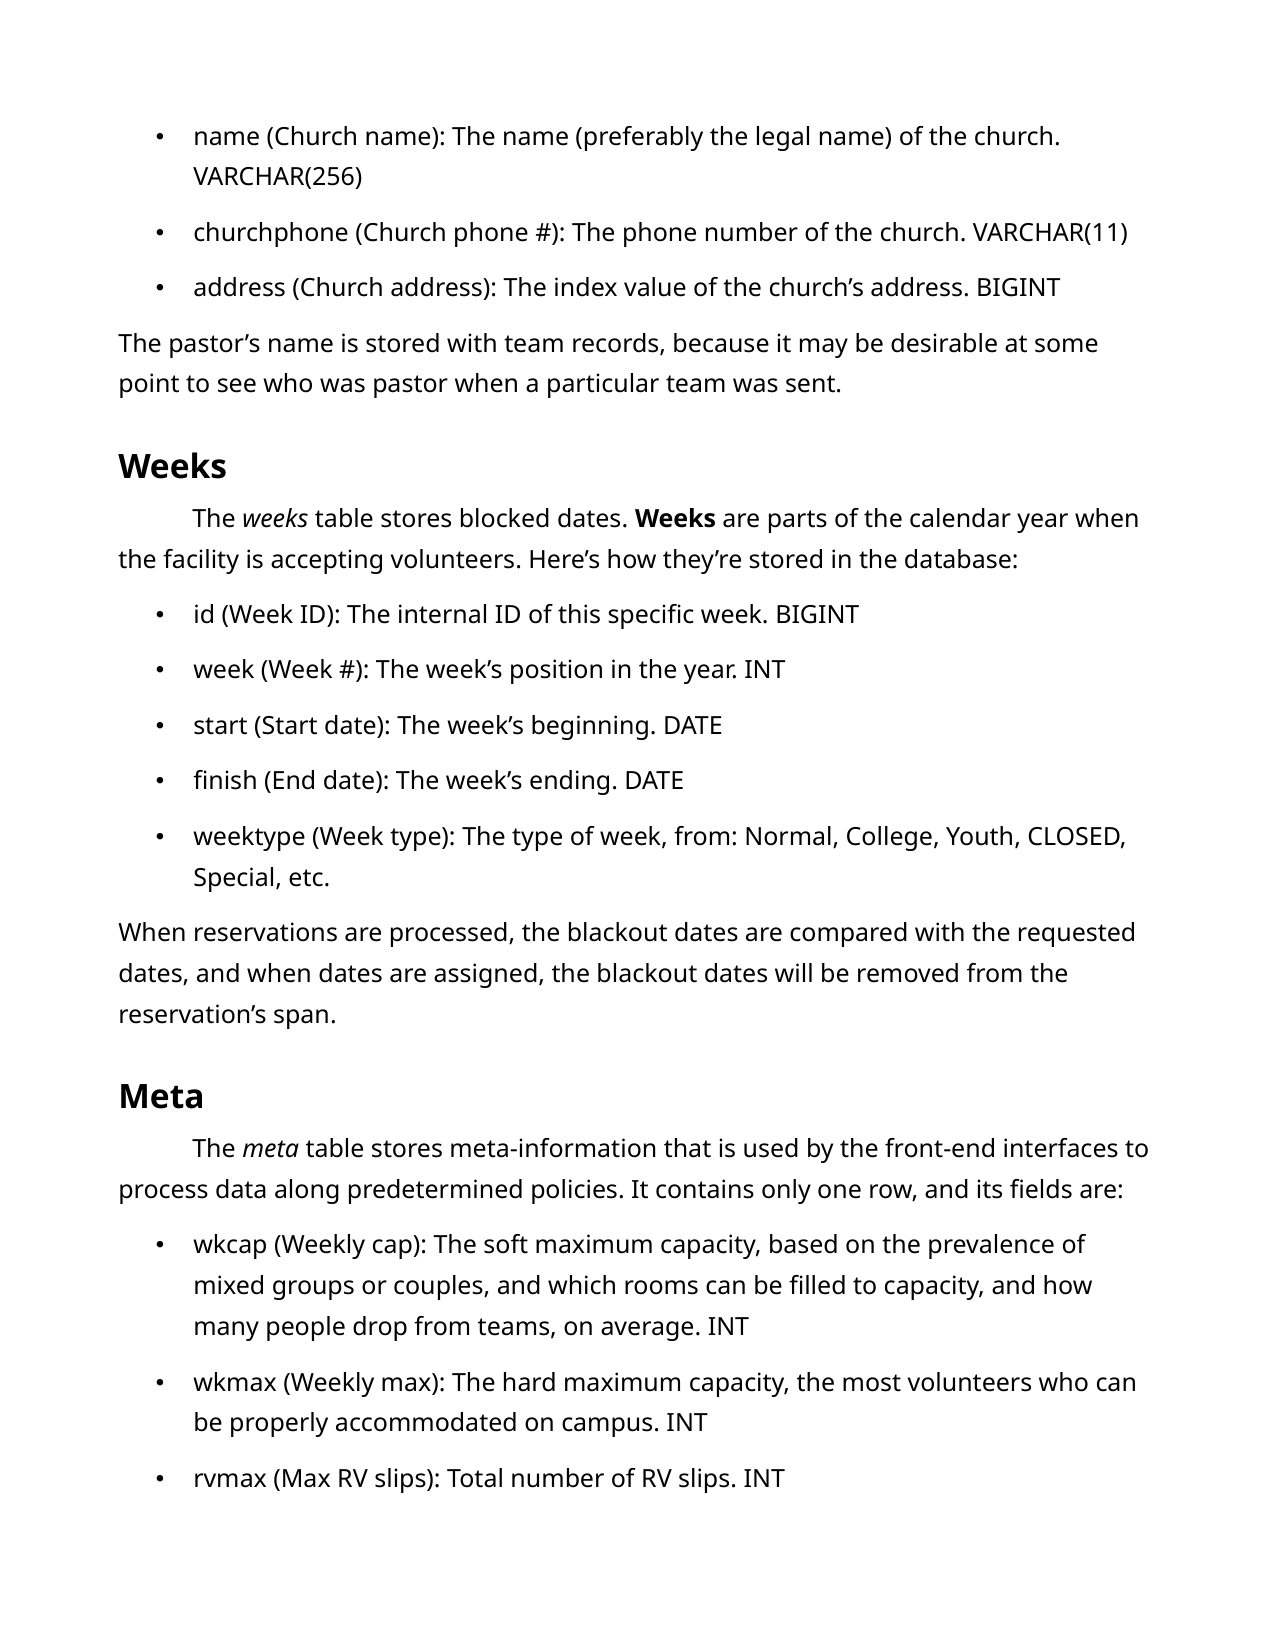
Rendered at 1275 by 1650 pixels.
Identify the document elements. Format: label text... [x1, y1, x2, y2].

list churchphone (Church phone #): The phone number of the church. VARCHAR(11) [156, 214, 1157, 248]
subtitle Meta [118, 1073, 1157, 1118]
list wkcap (Weekly cap): The soft maximum capacity, based on the prevalence of mixed groups or couples, and which rooms can be filled to capacity, and how many people drop from teams, on average. INT [156, 1227, 1157, 1343]
list id (Week ID): The internal ID of this specific week. BIGINT [156, 597, 1157, 631]
list weektype (Week type): The type of week, from: Normal, College, Youth, CLOSED, Special, etc. [156, 818, 1157, 893]
text The weeks table stores blocked dates. Weeks are parts of the calendar year when the facility is accepting volunteers. Here’s how they’re stored in the database: [118, 501, 1157, 575]
list finish (End date): The week’s ending. DATE [156, 763, 1157, 797]
text The meta table stores meta-information that is used by the front-end interfaces to process data along predetermined policies. It contains only one row, and its fields are: [118, 1131, 1157, 1206]
list start (Start date): The week’s beginning. DATE [156, 708, 1157, 742]
list rvmax (Max RV slips): Total number of RV slips. INT [156, 1460, 1157, 1494]
text The pastor’s name is stored with team records, because it may be desirable at some point to see who was pastor when a particular team was sent. [118, 325, 1157, 400]
subtitle Weeks [118, 442, 1157, 488]
list address (Church address): The index value of the church’s address. BIGINT [156, 270, 1157, 304]
list name (Church name): The name (preferably the legal name) of the church. VARCHAR(256) [156, 118, 1157, 193]
text When reservations are processed, the blackout dates are compared with the requested dates, and when dates are assigned, the blackout dates will be removed from the reservation’s span. [118, 915, 1157, 1030]
list week (Week #): The week’s position in the year. INT [156, 652, 1157, 686]
list wkmax (Weekly max): The hard maximum capacity, the most volunteers who can be properly accommodated on campus. INT [156, 1364, 1157, 1439]
